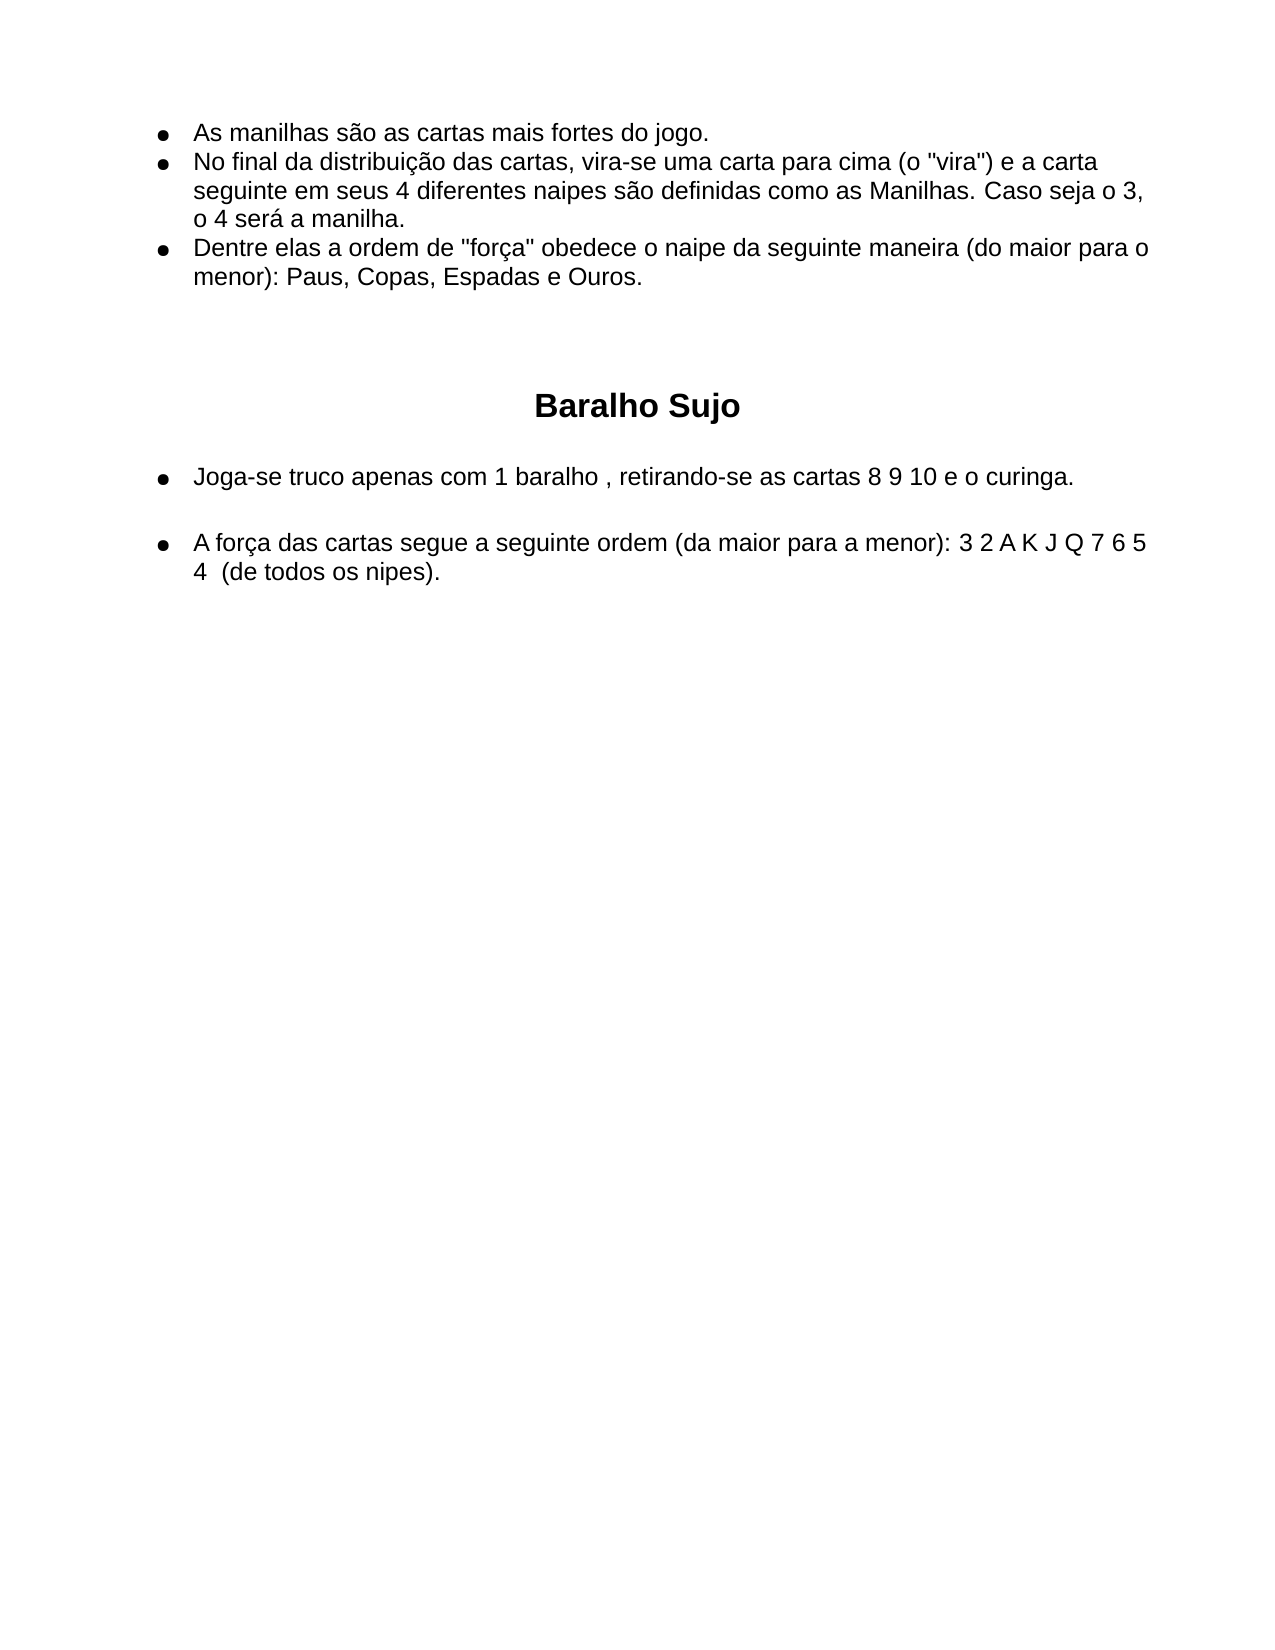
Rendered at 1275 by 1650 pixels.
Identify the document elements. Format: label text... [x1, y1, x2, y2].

subtitle Baralho Sujo [118, 386, 1157, 424]
list Dentre elas a ordem de "força" obedece o naipe da seguinte maneira (do maior para o menor): Paus, Copas, Espadas e Ouros. [156, 233, 1157, 291]
list Joga-se truco apenas com 1 baralho , retirando-se as cartas 8 9 10 e o curinga. [156, 462, 1157, 491]
list A força das cartas segue a seguinte ordem (da maior para a menor): 3 2 A K J Q 7 6 5 4 (de todos os nipes). [156, 528, 1157, 586]
list As manilhas são as cartas mais fortes do jogo. [156, 118, 1157, 147]
list No final da distribuição das cartas, vira-se uma carta para cima (o "vira") e a carta seguinte em seus 4 diferentes naipes são definidas como as Manilhas. Caso seja o 3, o 4 será a manilha. [156, 147, 1157, 233]
